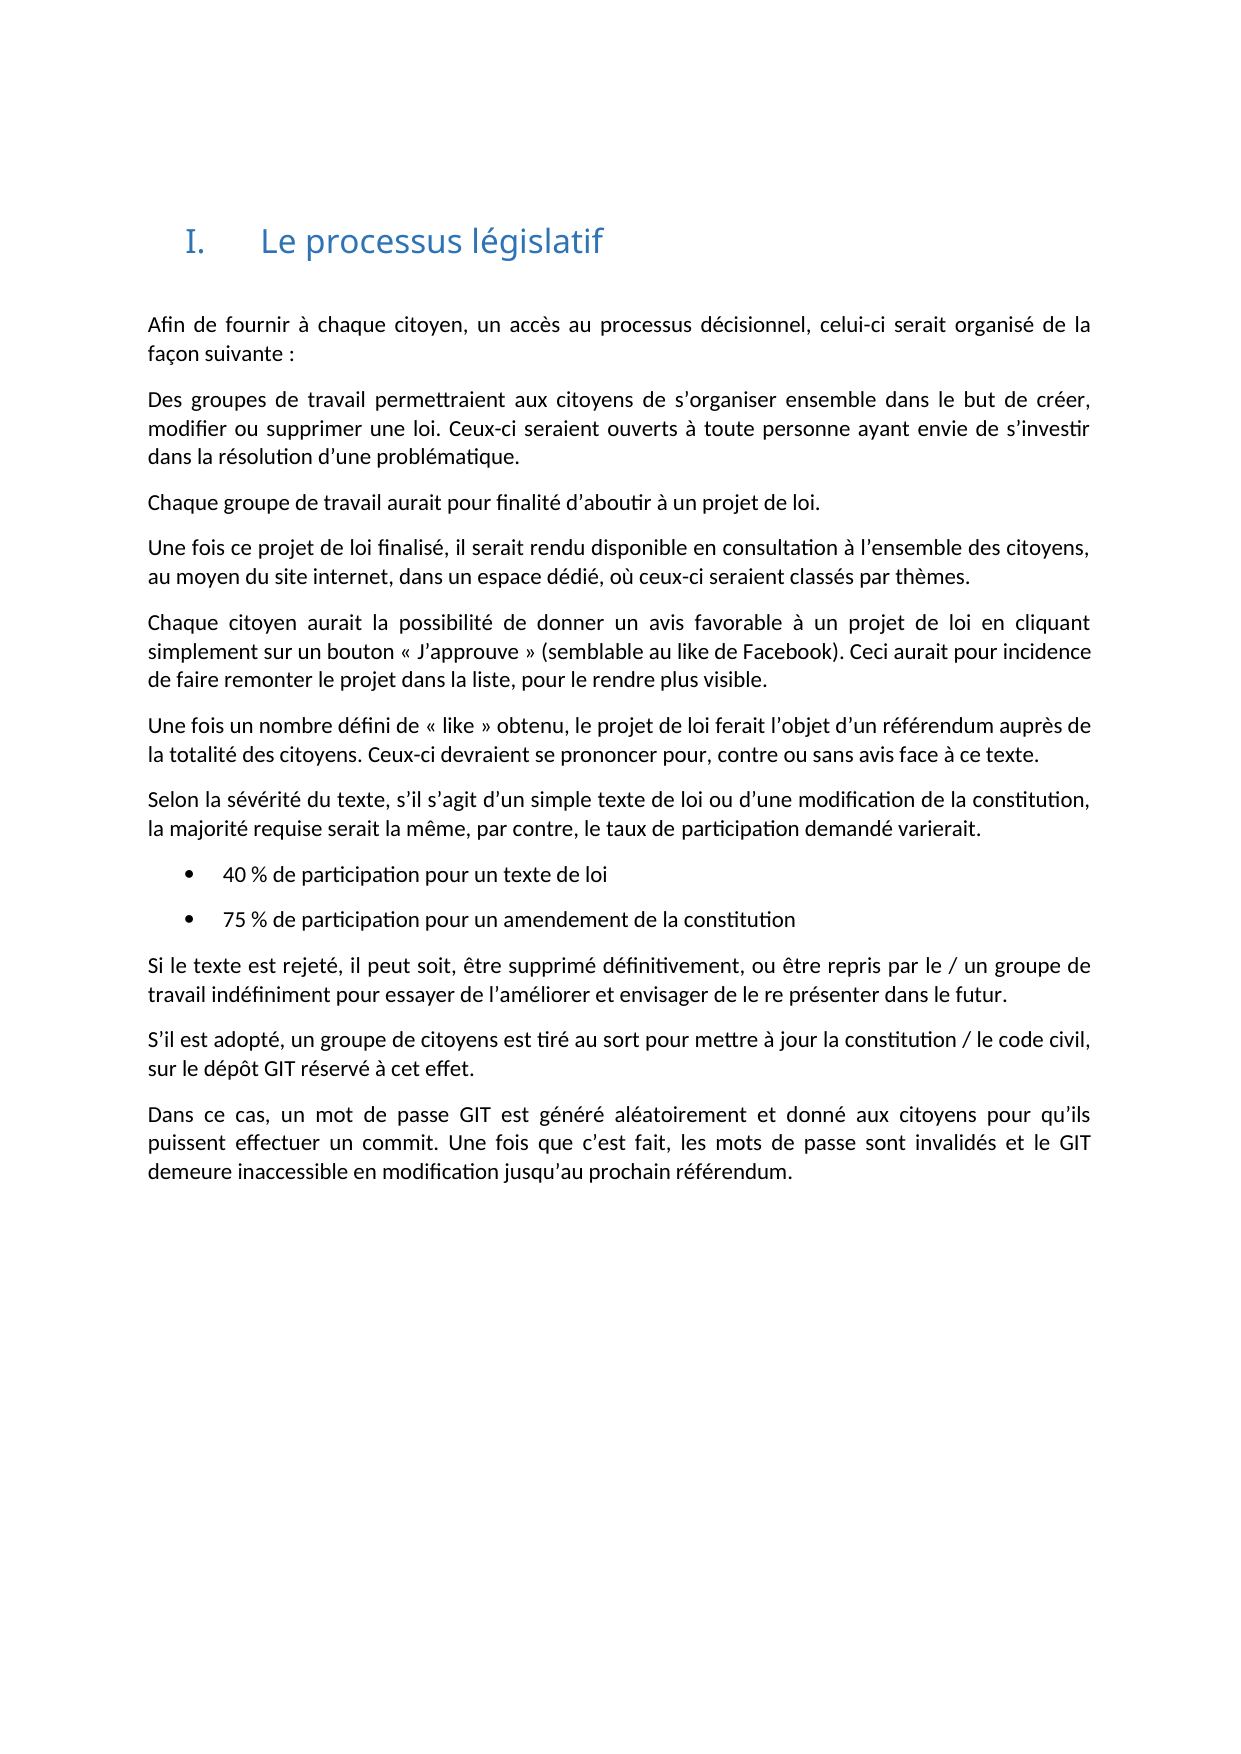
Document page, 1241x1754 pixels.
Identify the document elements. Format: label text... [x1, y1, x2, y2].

text Si le texte est rejeté, il peut soit, être supprimé définitivement, ou être repris par le / un groupe de travail indéfiniment pour essayer de l’améliorer et envisager de le re présenter dans le futur. [148, 951, 1093, 1008]
text Afin de fournir à chaque citoyen, un accès au processus décisionnel, celui-ci serait organisé de la façon suivante : [148, 310, 1093, 367]
list 75 % de participation pour un amendement de la constitution [185, 905, 1093, 933]
text Dans ce cas, un mot de passe GIT est généré aléatoirement et donné aux citoyens pour qu’ils puissent effectuer un commit. Une fois que c’est fait, les mots de passe sont invalidés et le GIT demeure inaccessible en modification jusqu’au prochain référendum. [148, 1100, 1093, 1185]
text S’il est adopté, un groupe de citoyens est tiré au sort pour mettre à jour la constitution / le code civil, sur le dépôt GIT réservé à cet effet. [148, 1025, 1093, 1082]
list Le processus législatif [185, 218, 1093, 263]
text Des groupes de travail permettraient aux citoyens de s’organiser ensemble dans le but de créer, modifier ou supprimer une loi. Ceux-ci seraient ouverts à toute personne ayant envie de s’investir dans la résolution d’une problématique. [148, 385, 1093, 471]
text Une fois un nombre défini de « like » obtenu, le projet de loi ferait l’objet d’un référendum auprès de la totalité des citoyens. Ceux-ci devraient se prononcer pour, contre ou sans avis face à ce texte. [148, 711, 1093, 768]
list 40 % de participation pour un texte de loi [185, 860, 1093, 888]
text Chaque citoyen aurait la possibilité de donner un avis favorable à un projet de loi en cliquant simplement sur un bouton « J’approuve » (semblable au like de Facebook). Ceci aurait pour incidence de faire remonter le projet dans la liste, pour le rendre plus visible. [148, 608, 1093, 694]
text Selon la sévérité du texte, s’il s’agit d’un simple texte de loi ou d’une modification de la constitution, la majorité requise serait la même, par contre, le taux de participation demandé varierait. [148, 786, 1093, 842]
text Chaque groupe de travail aurait pour finalité d’aboutir à un projet de loi. [148, 488, 1093, 516]
text Une fois ce projet de loi finalisé, il serait rendu disponible en consultation à l’ensemble des citoyens, au moyen du site internet, dans un espace dédié, où ceux-ci seraient classés par thèmes. [148, 533, 1093, 590]
